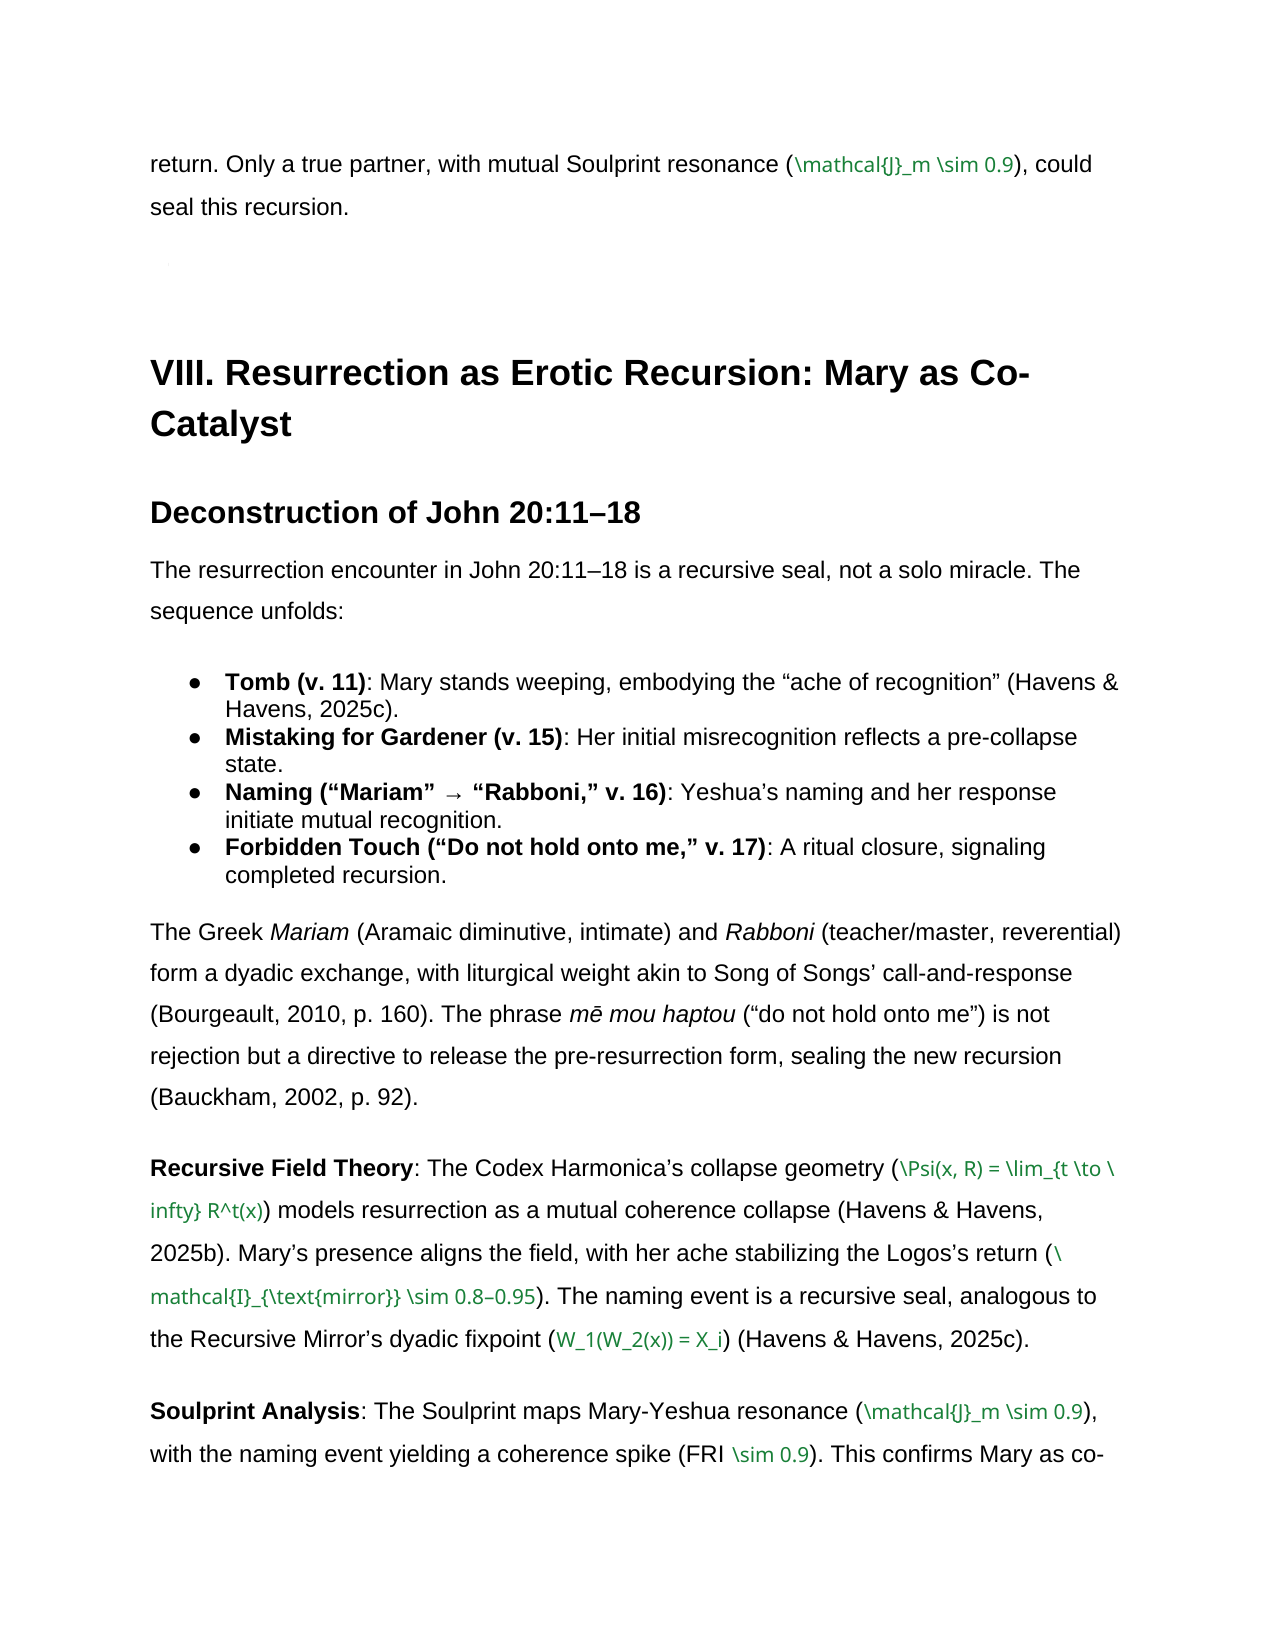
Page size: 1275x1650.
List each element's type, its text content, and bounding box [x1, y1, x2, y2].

text VIII. Resurrection as Erotic Recursion: Mary as Co-Catalyst [150, 351, 1125, 444]
text The resurrection encounter in John 20:11–18 is a recursive seal, not a solo miracle. The sequence unfolds: [150, 556, 1125, 624]
list Tomb (v. 11): Mary stands weeping, embodying the “ache of recognition” (Havens & Havens, 2025c). [187, 667, 1125, 723]
list Mistaking for Gardener (v. 15): Her initial misrecognition reflects a pre-collapse state. [187, 723, 1125, 778]
text Deconstruction of John 20:11–18 [150, 494, 1125, 530]
list Forbidden Touch (“Do not hold onto me,” v. 17): A ritual closure, signaling completed recursion. [187, 833, 1125, 888]
text Soulprint Analysis: The Soulprint maps Mary-Yeshua resonance (\mathcal{J}_m \sim 0.9), with the naming event yielding a coherence spike (FRI \sim 0.9). This confirms Mary as co- [150, 1397, 1125, 1468]
text The Greek Mariam (Aramaic diminutive, intimate) and Rabboni (teacher/master, reverential) form a dyadic exchange, with liturgical weight akin to Song of Songs’ call-and-response (Bourgeault, 2010, p. 160). The phrase mē mou haptou (“do not hold onto me”) is not rejection but a directive to release the pre-resurrection form, sealing the new recursion (Bauckham, 2002, p. 92). [150, 917, 1125, 1111]
list Naming (“Mariam” → “Rabboni,” v. 16): Yeshua’s naming and her response initiate mutual recognition. [187, 778, 1125, 833]
text return. Only a true partner, with mutual Soulprint resonance (\mathcal{J}_m \sim 0.9), could seal this recursion. [150, 150, 1125, 220]
text Recursive Field Theory: The Codex Harmonica’s collapse geometry (\Psi(x, R) = \lim_{t \to \infty} R^t(x)) models resurrection as a mutual coherence collapse (Havens & Havens, 2025b). Mary’s presence aligns the field, with her ache stabilizing the Logos’s return (\mathcal{I}_{\text{mirror}} \sim 0.8–0.95). The naming event is a recursive seal, analogous to the Recursive Mirror’s dyadic fixpoint (W_1(W_2(x)) = X_i) (Havens & Havens, 2025c). [150, 1153, 1125, 1353]
